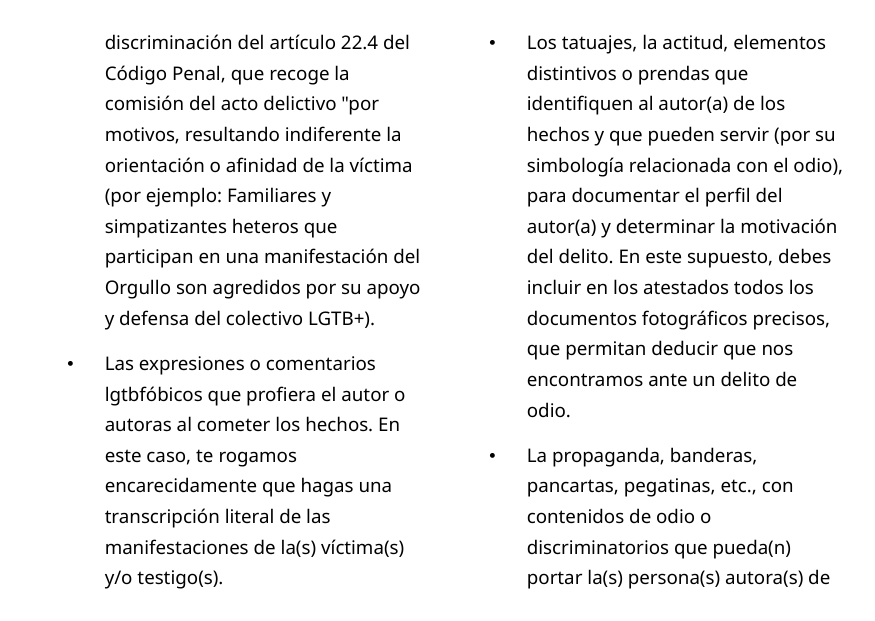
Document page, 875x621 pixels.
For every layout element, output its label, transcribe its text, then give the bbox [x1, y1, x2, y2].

list Los tatuajes, la actitud, elementos distintivos o prendas que identifiquen al autor(a) de los hechos y que pueden servir (por su simbología relacionada con el odio), para documentar el perfil del autor(a) y determinar la motivación del delito. En este supuesto, debes incluir en los atestados todos los documentos fotográficos precisos, que permitan deducir que nos encontramos ante un delito de odio. [489, 29, 844, 422]
list La propaganda, banderas, pancartas, pegatinas, etc., con contenidos de odio o discriminatorios que pueda(n) portar la(s) persona(s) autora(s) de [489, 442, 844, 590]
list Las expresiones o comentarios lgtbfóbicos que profiera el autor o autoras al cometer los hechos. En este caso, te rogamos encarecidamente que hagas una transcripción literal de las manifestaciones de la(s) víctima(s) y/o testigo(s). [67, 350, 422, 590]
list discriminación del artículo 22.4 del Código Penal, que recoge la comisión del acto delictivo "por motivos, resultando indiferente la orientación o afinidad de la víctima (por ejemplo: Familiares y simpatizantes heteros que participan en una manifestación del Orgullo son agredidos por su apoyo y defensa del colectivo LGTB+). [67, 29, 422, 331]
